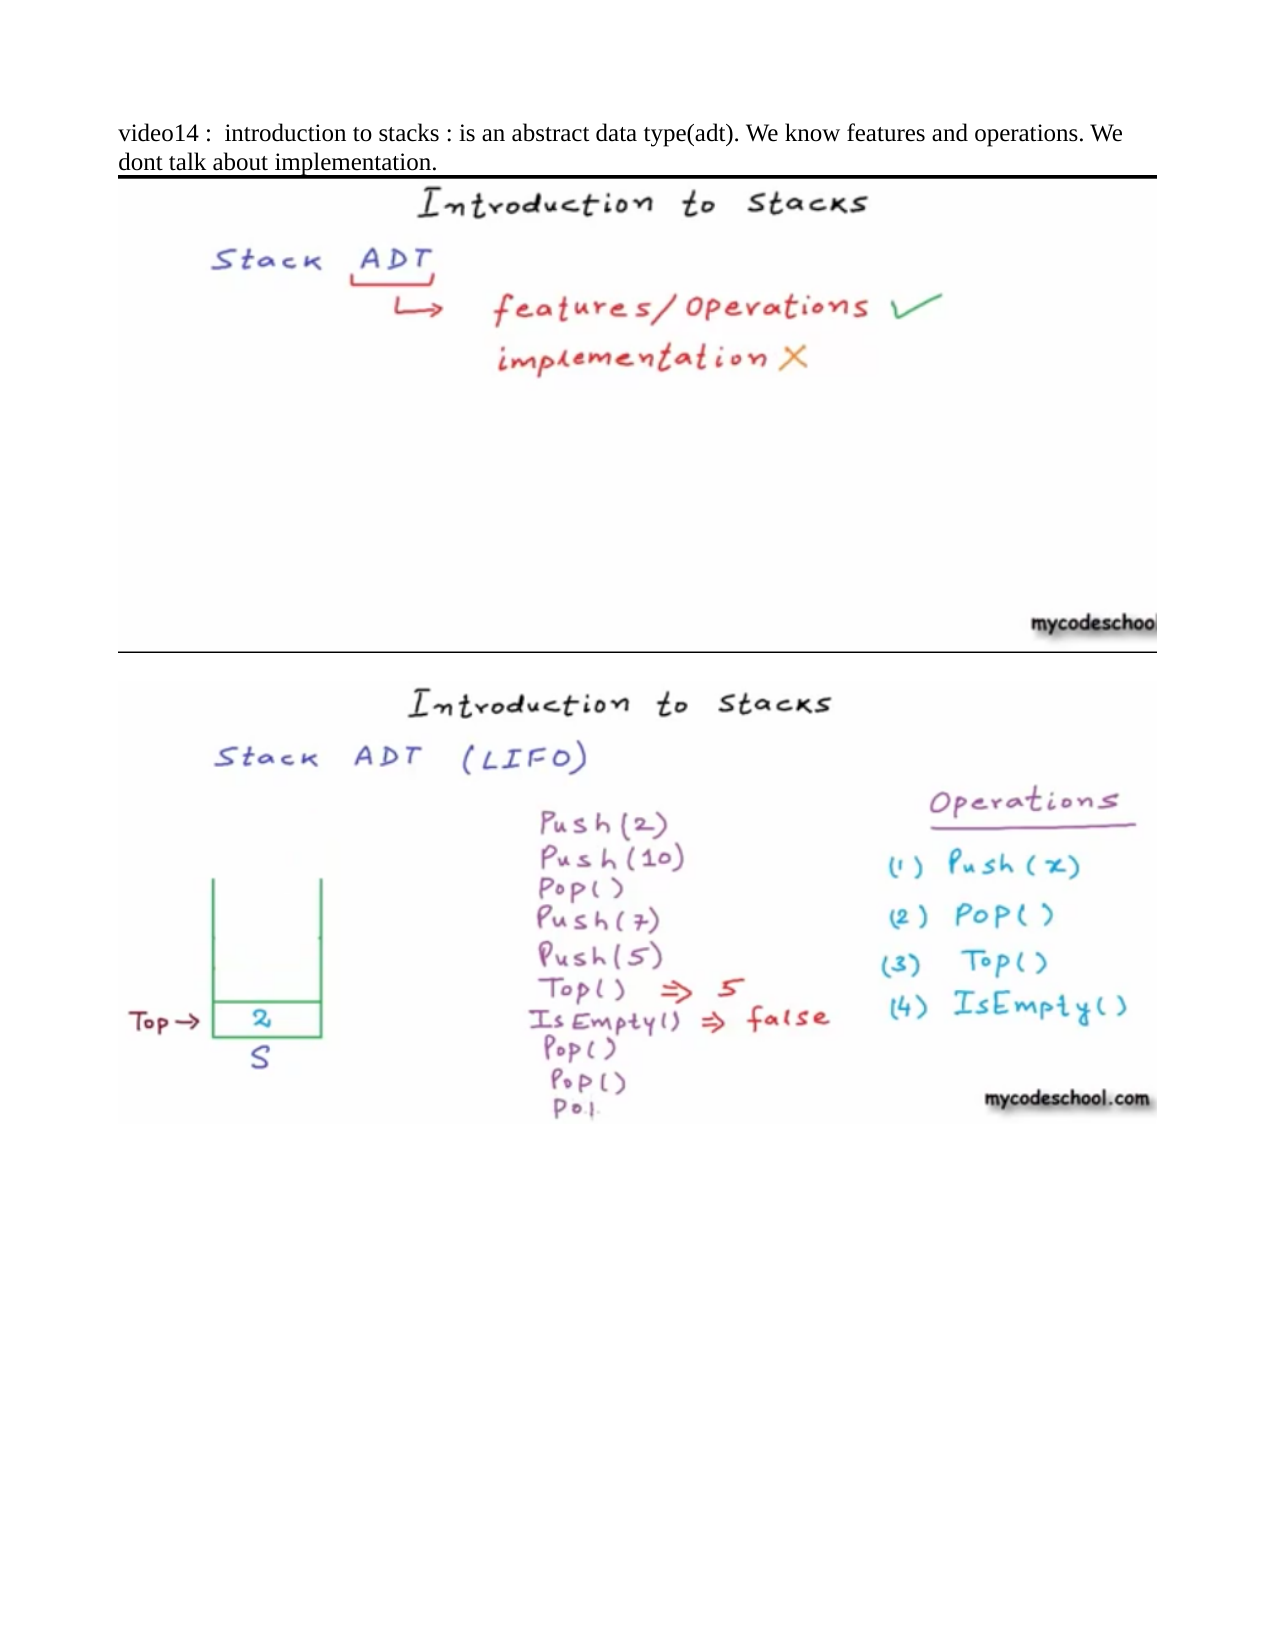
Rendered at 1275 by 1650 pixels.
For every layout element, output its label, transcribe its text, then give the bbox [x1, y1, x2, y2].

text video14 : introduction to stacks : is an abstract data type(adt). We know features and operations. We dont talk about implementation. [118, 118, 1157, 175]
picture [118, 175, 1157, 653]
picture [118, 681, 1157, 1124]
